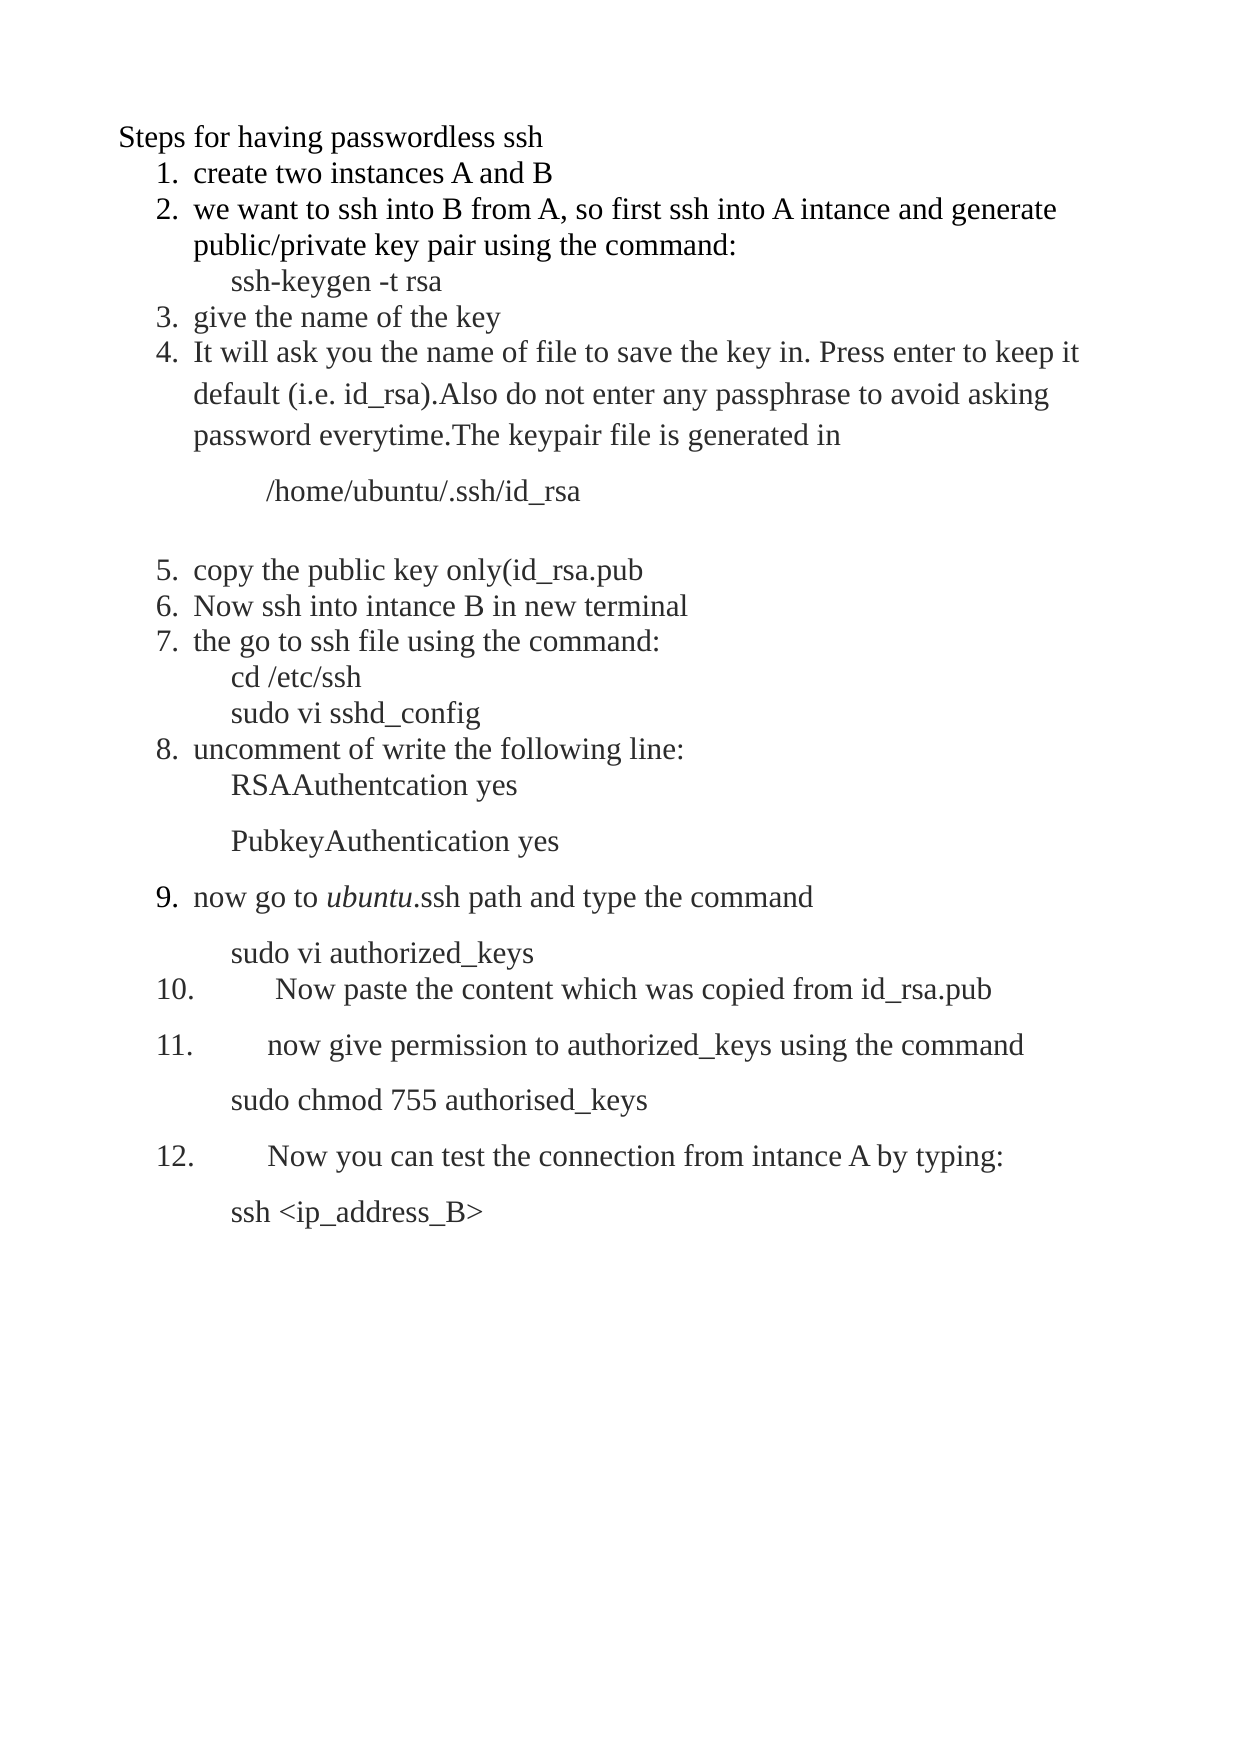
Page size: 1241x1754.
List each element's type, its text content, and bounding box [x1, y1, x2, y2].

list now go to ubuntu.ssh path and type the command [156, 878, 1122, 914]
list sudo vi sshd_config [193, 694, 1122, 731]
list PubkeyAuthentication yes [193, 822, 1122, 858]
list Now ssh into intance B in new terminal [156, 587, 1122, 623]
text Steps for having passwordless ssh [118, 118, 1122, 154]
list It will ask you the name of file to save the key in. Press enter to keep it default (i.e. id_rsa).Also do not enter any passphrase to avoid asking password everytime.The keypair file is generated in [156, 334, 1122, 452]
text /home/ubuntu/.ssh/id_rsa [118, 472, 1122, 508]
list sudo chmod 755 authorised_keys [193, 1082, 1122, 1117]
list sudo vi authorized_keys [193, 934, 1122, 970]
list ssh-keygen -t rsa [193, 262, 1122, 298]
list ssh <ip_address_B> [193, 1193, 1122, 1229]
list the go to ssh file using the command: [156, 623, 1122, 659]
list now give permission to authorized_keys using the command [156, 1026, 1122, 1062]
list we want to ssh into B from A, so first ssh into A intance and generate public/private key pair using the command: [156, 190, 1122, 262]
list give the name of the key [156, 298, 1122, 334]
list RSAAuthentcation yes [193, 766, 1122, 802]
list Now you can test the connection from intance A by typing: [156, 1137, 1122, 1173]
list cd /etc/ssh [193, 659, 1122, 694]
list uncomment of write the following line: [156, 731, 1122, 766]
list create two instances A and B [156, 154, 1122, 190]
list copy the public key only(id_rsa.pub [156, 551, 1122, 587]
list Now paste the content which was copied from id_rsa.pub [156, 970, 1122, 1006]
